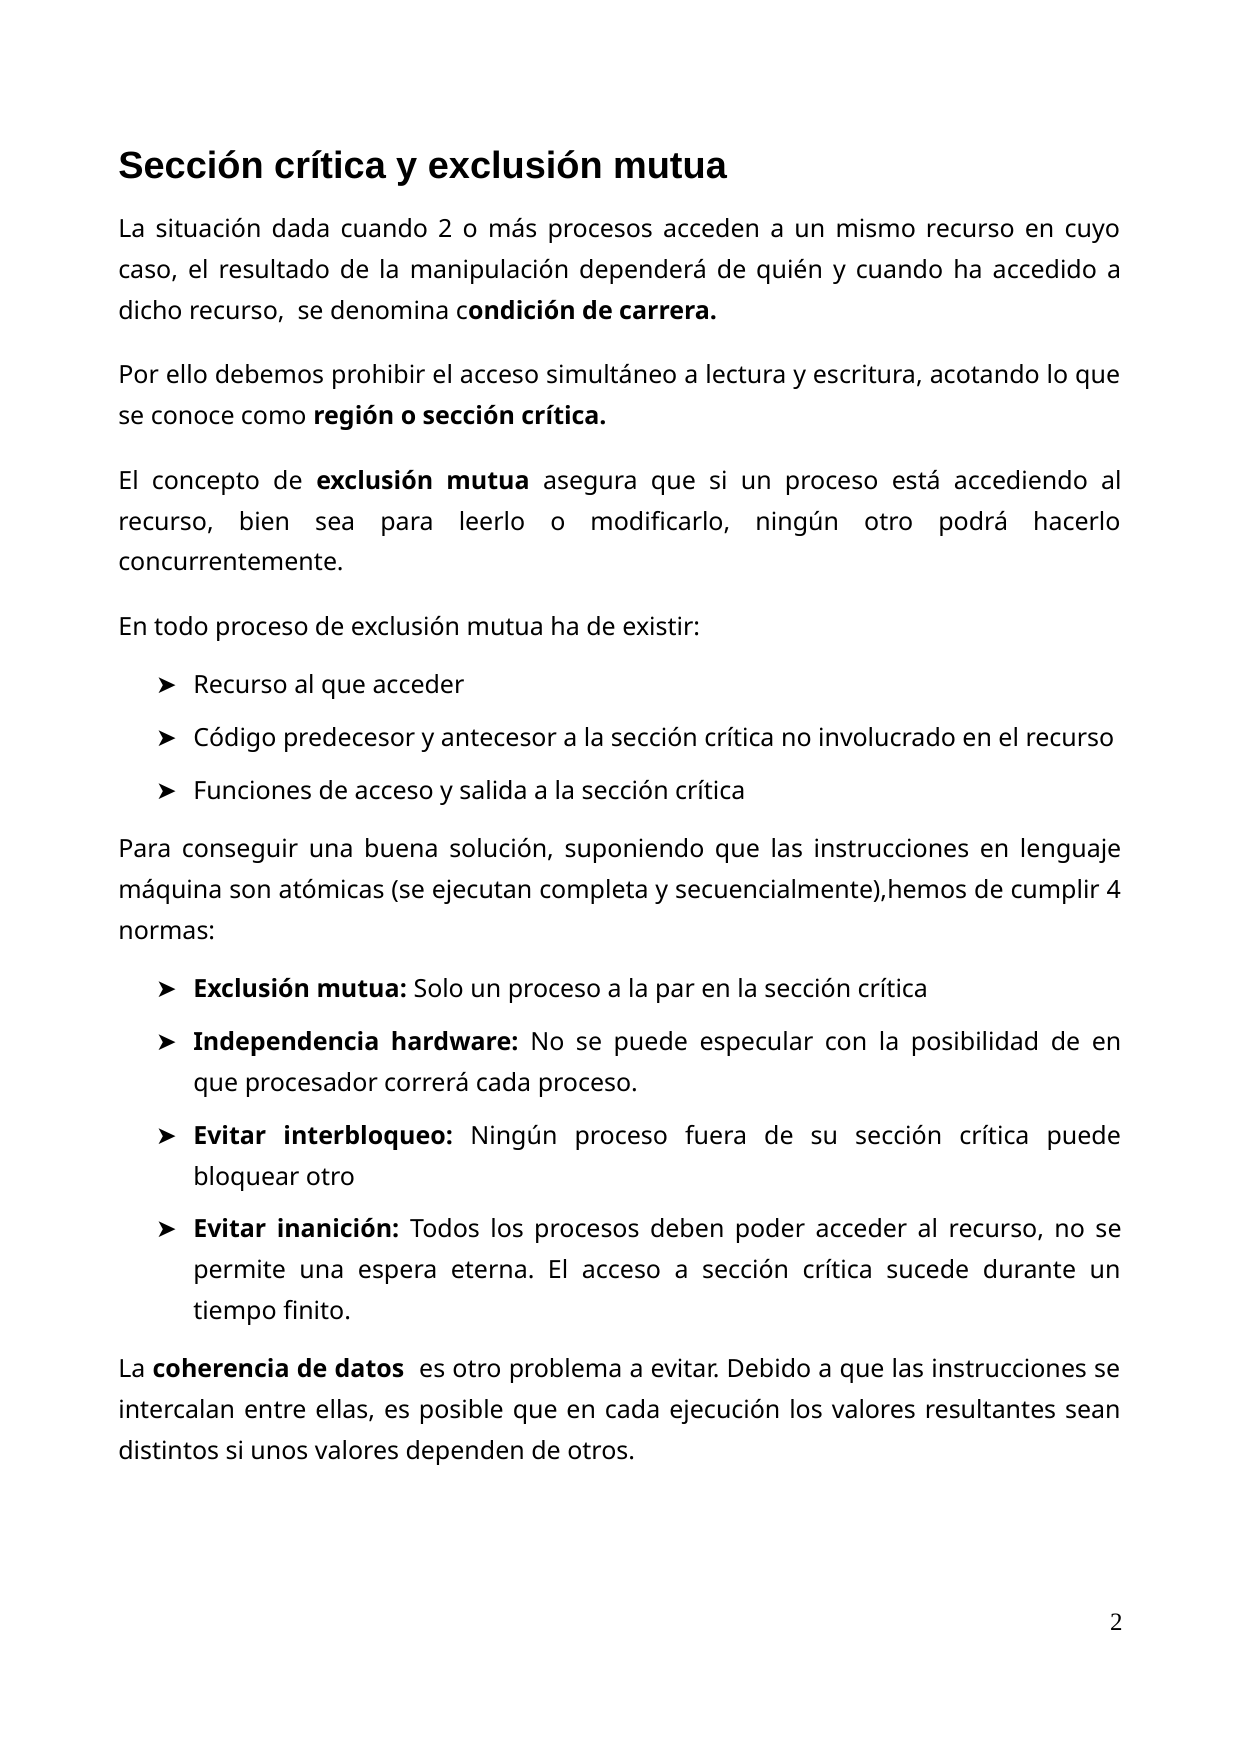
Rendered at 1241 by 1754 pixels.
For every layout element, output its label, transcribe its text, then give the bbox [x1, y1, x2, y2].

list Independencia hardware: No se puede especular con la posibilidad de en que procesador correrá cada proceso. [156, 1024, 1122, 1099]
text El concepto de exclusión mutua asegura que si un proceso está accediendo al recurso, bien sea para leerlo o modificarlo, ningún otro podrá hacerlo concurrentemente. [118, 462, 1122, 578]
list Exclusión mutua: Solo un proceso a la par en la sección crítica [156, 971, 1122, 1005]
subtitle Sección crítica y exclusión mutua [118, 143, 1122, 187]
text La coherencia de datos es otro problema a evitar. Debido a que las instrucciones se intercalan entre ellas, es posible que en cada ejecución los valores resultantes sean distintos si unos valores dependen de otros. [118, 1351, 1122, 1467]
text Para conseguir una buena solución, suponiendo que las instrucciones en lenguaje máquina son atómicas (se ejecutan completa y secuencialmente),hemos de cumplir 4 normas: [118, 831, 1122, 947]
list Evitar interbloqueo: Ningún proceso fuera de su sección crítica puede bloquear otro [156, 1117, 1122, 1192]
text En todo proceso de exclusión mutua ha de existir: [118, 608, 1122, 642]
text La situación dada cuando 2 o más procesos acceden a un mismo recurso en cuyo caso, el resultado de la manipulación dependerá de quién y cuando ha accedido a dicho recurso, se denomina condición de carrera. [118, 211, 1122, 327]
list Recurso al que acceder [156, 667, 1122, 701]
list Evitar inanición: Todos los procesos deben poder acceder al recurso, no se permite una espera eterna. El acceso a sección crítica sucede durante un tiempo finito. [156, 1211, 1122, 1327]
list Funciones de acceso y salida a la sección crítica [156, 772, 1122, 806]
text Por ello debemos prohibir el acceso simultáneo a lectura y escritura, acotando lo que se conoce como región o sección crítica. [118, 357, 1122, 432]
list Código predecesor y antecesor a la sección crítica no involucrado en el recurso [156, 719, 1122, 754]
